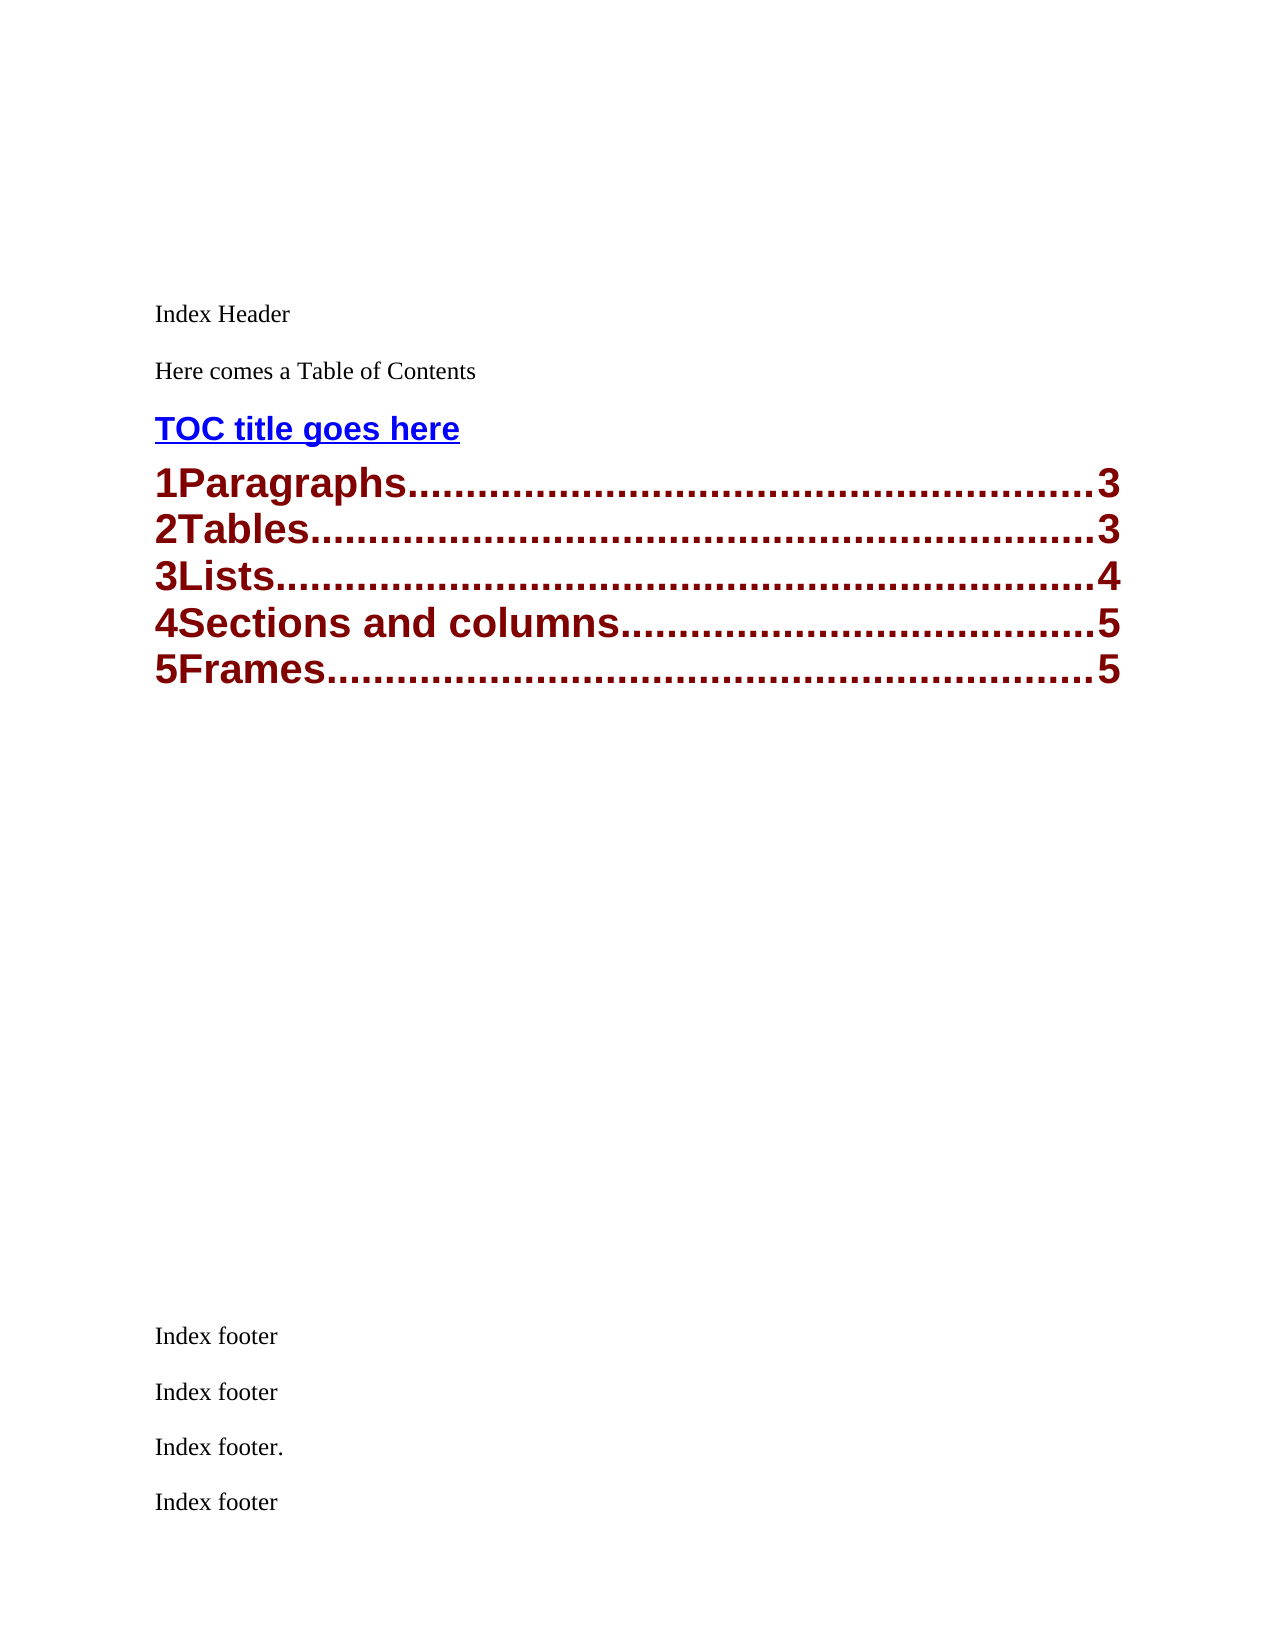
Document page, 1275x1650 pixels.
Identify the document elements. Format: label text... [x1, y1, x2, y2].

text 5Frames 5 [154, 646, 1121, 692]
text 1Paragraphs 3 [154, 460, 1121, 506]
text 3Lists 4 [154, 553, 1121, 599]
text TOC title goes here [154, 410, 1121, 447]
text 2Tables 3 [154, 506, 1121, 553]
text 4Sections and columns 5 [154, 599, 1121, 646]
text Here comes a Table of Contents [154, 357, 1121, 385]
